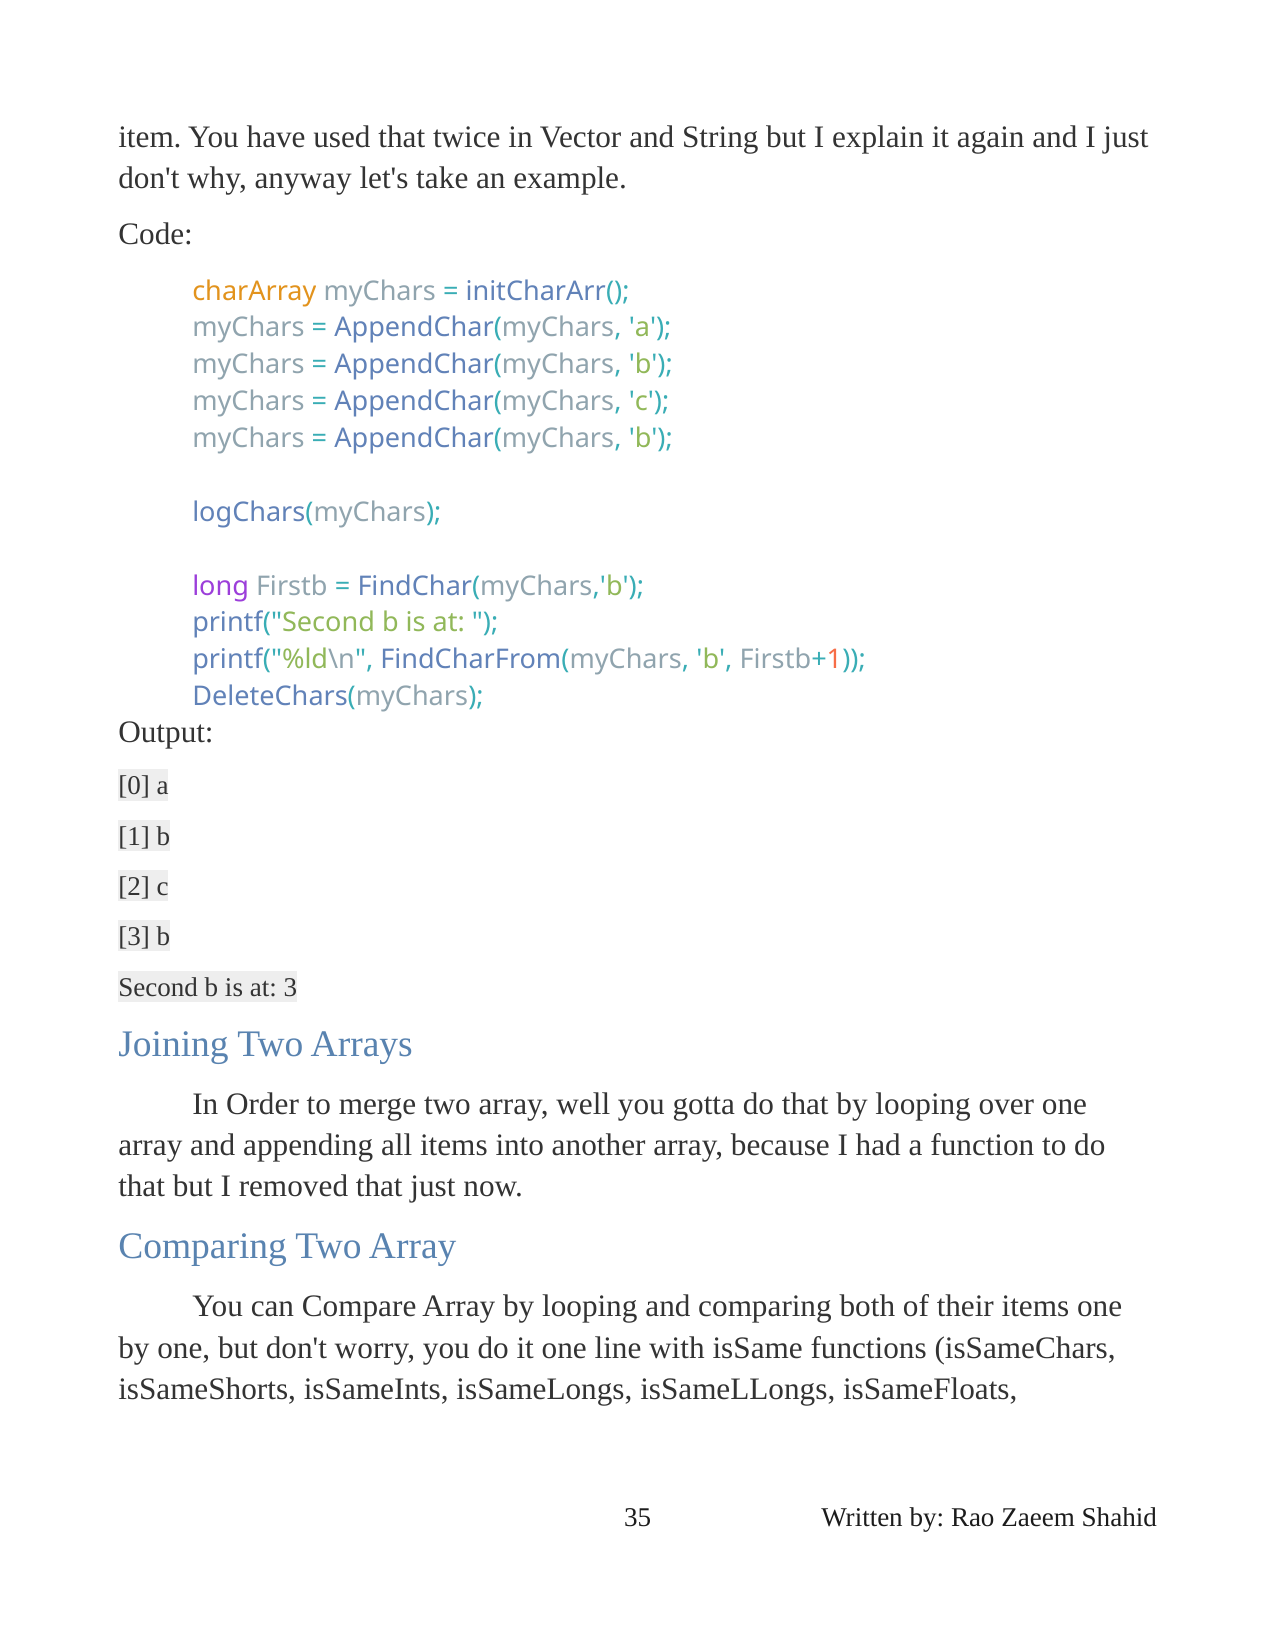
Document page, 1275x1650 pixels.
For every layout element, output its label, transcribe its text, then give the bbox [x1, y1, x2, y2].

text DeleteChars(myChars); [118, 677, 1157, 713]
text printf("%ld\n", FindCharFrom(myChars, 'b', Firstb+1)); [118, 640, 1157, 677]
text Code: [118, 215, 1157, 251]
text In Order to merge two array, well you gotta do that by looping over one array and appending all items into another array, because I had a function to do that but I removed that just now. [118, 1085, 1157, 1203]
text Joining Two Arrays [118, 1021, 1157, 1064]
text Second b is at: 3 [118, 971, 1157, 1002]
text [3] b [118, 920, 1157, 951]
text Comparing Two Array [118, 1223, 1157, 1267]
text myChars = AppendChar(myChars, 'c'); [118, 382, 1157, 418]
text item. You have used that twice in Vector and String but I explain it again and I just don't why, anyway let's take an example. [118, 118, 1157, 195]
text long Firstb = FindChar(myChars,'b'); [118, 566, 1157, 603]
text myChars = AppendChar(myChars, 'b'); [118, 418, 1157, 455]
text charArray myChars = initCharArr(); [118, 271, 1157, 308]
text myChars = AppendChar(myChars, 'a'); [118, 308, 1157, 345]
text Output: [118, 713, 1157, 749]
text [0] a [118, 769, 1157, 801]
text You can Compare Array by looping and comparing both of their items one by one, but don't worry, you do it one line with isSame functions (isSameChars, isSameShorts, isSameInts, isSameLongs, isSameLLongs, isSameFloats, [118, 1288, 1157, 1406]
text [1] b [118, 820, 1157, 851]
text printf("Second b is at: "); [118, 603, 1157, 640]
text [2] c [118, 870, 1157, 901]
text logChars(myChars); [118, 492, 1157, 529]
text myChars = AppendChar(myChars, 'b'); [118, 345, 1157, 382]
